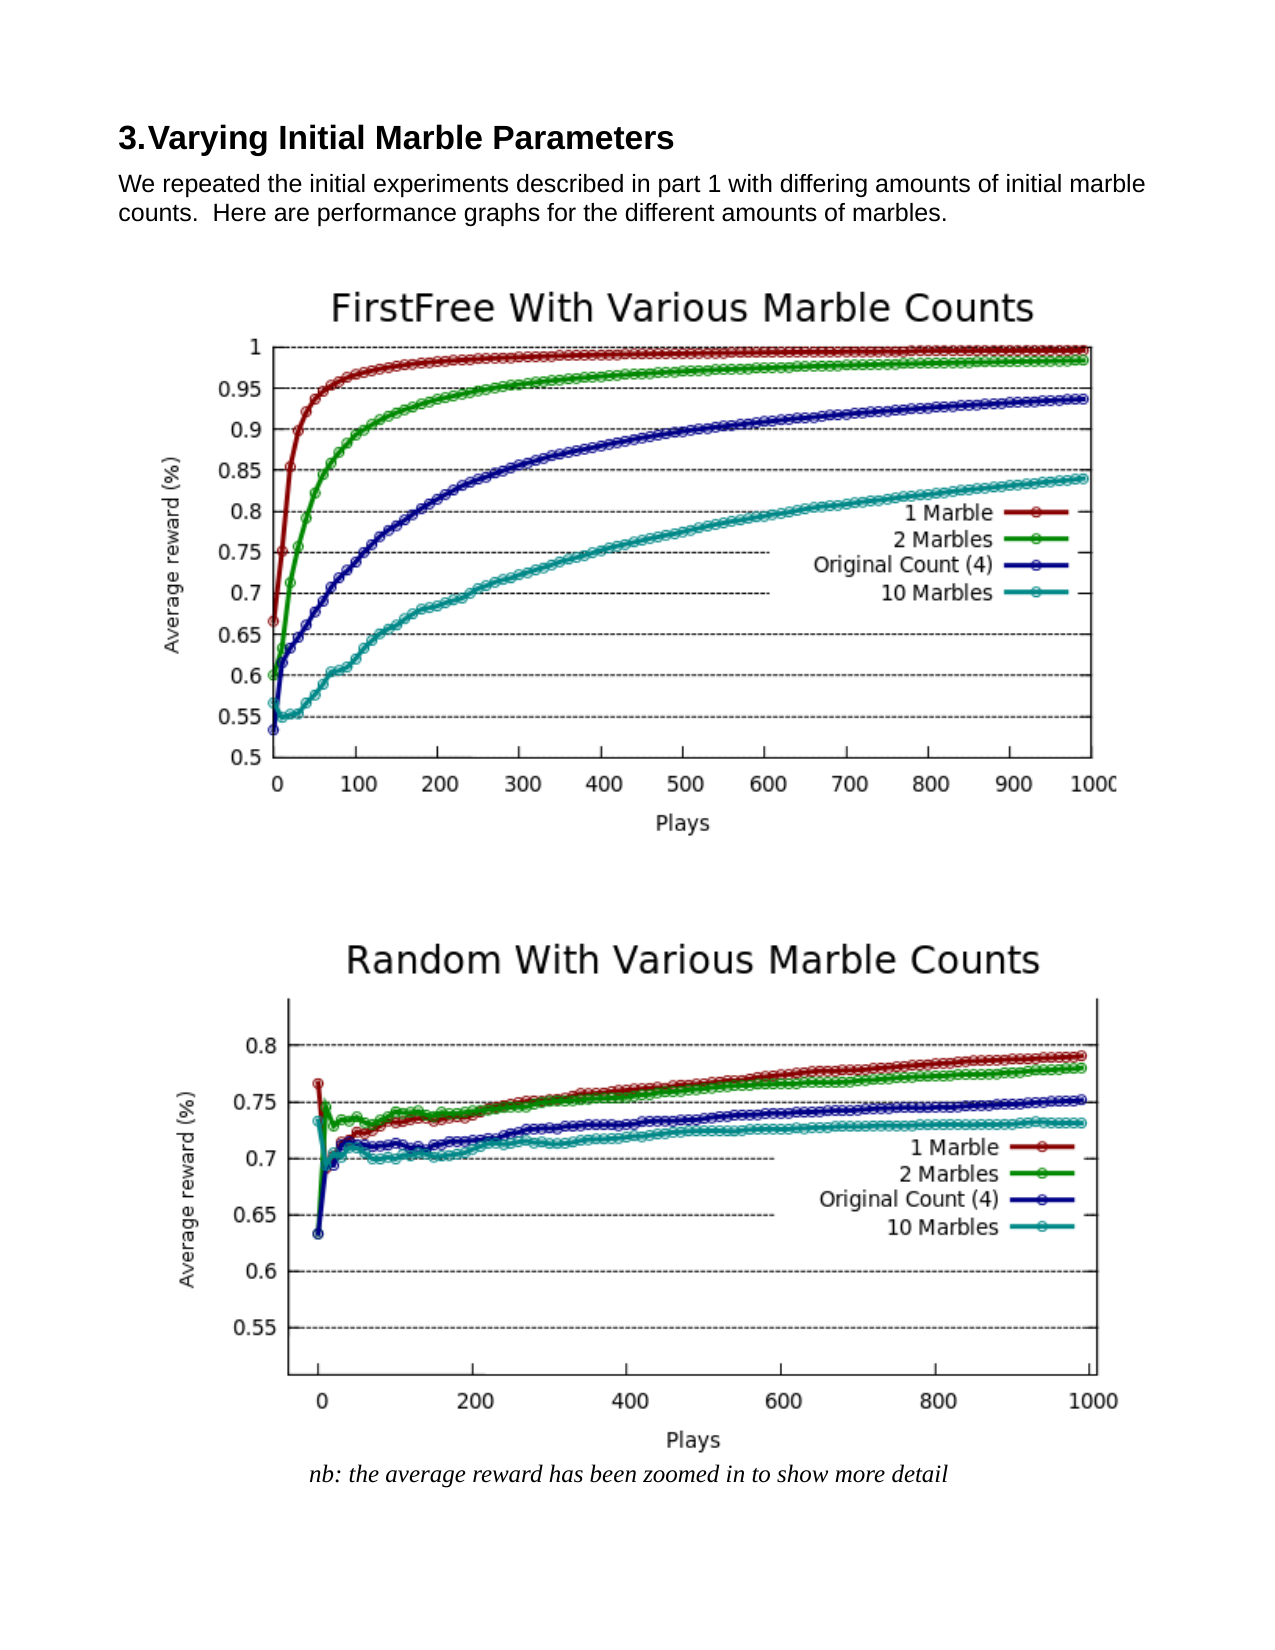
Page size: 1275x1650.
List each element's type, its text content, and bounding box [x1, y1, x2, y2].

picture [121, 268, 1117, 842]
text nb: the average reward has been zoomed in to show more detail [137, 1459, 1123, 1487]
picture [137, 919, 1123, 1459]
subtitle Varying Initial Marble Parameters [118, 118, 1157, 157]
text We repeated the initial experiments described in part 1 with differing amounts of initial marble counts. Here are performance graphs for the different amounts of marbles. [118, 169, 1157, 227]
